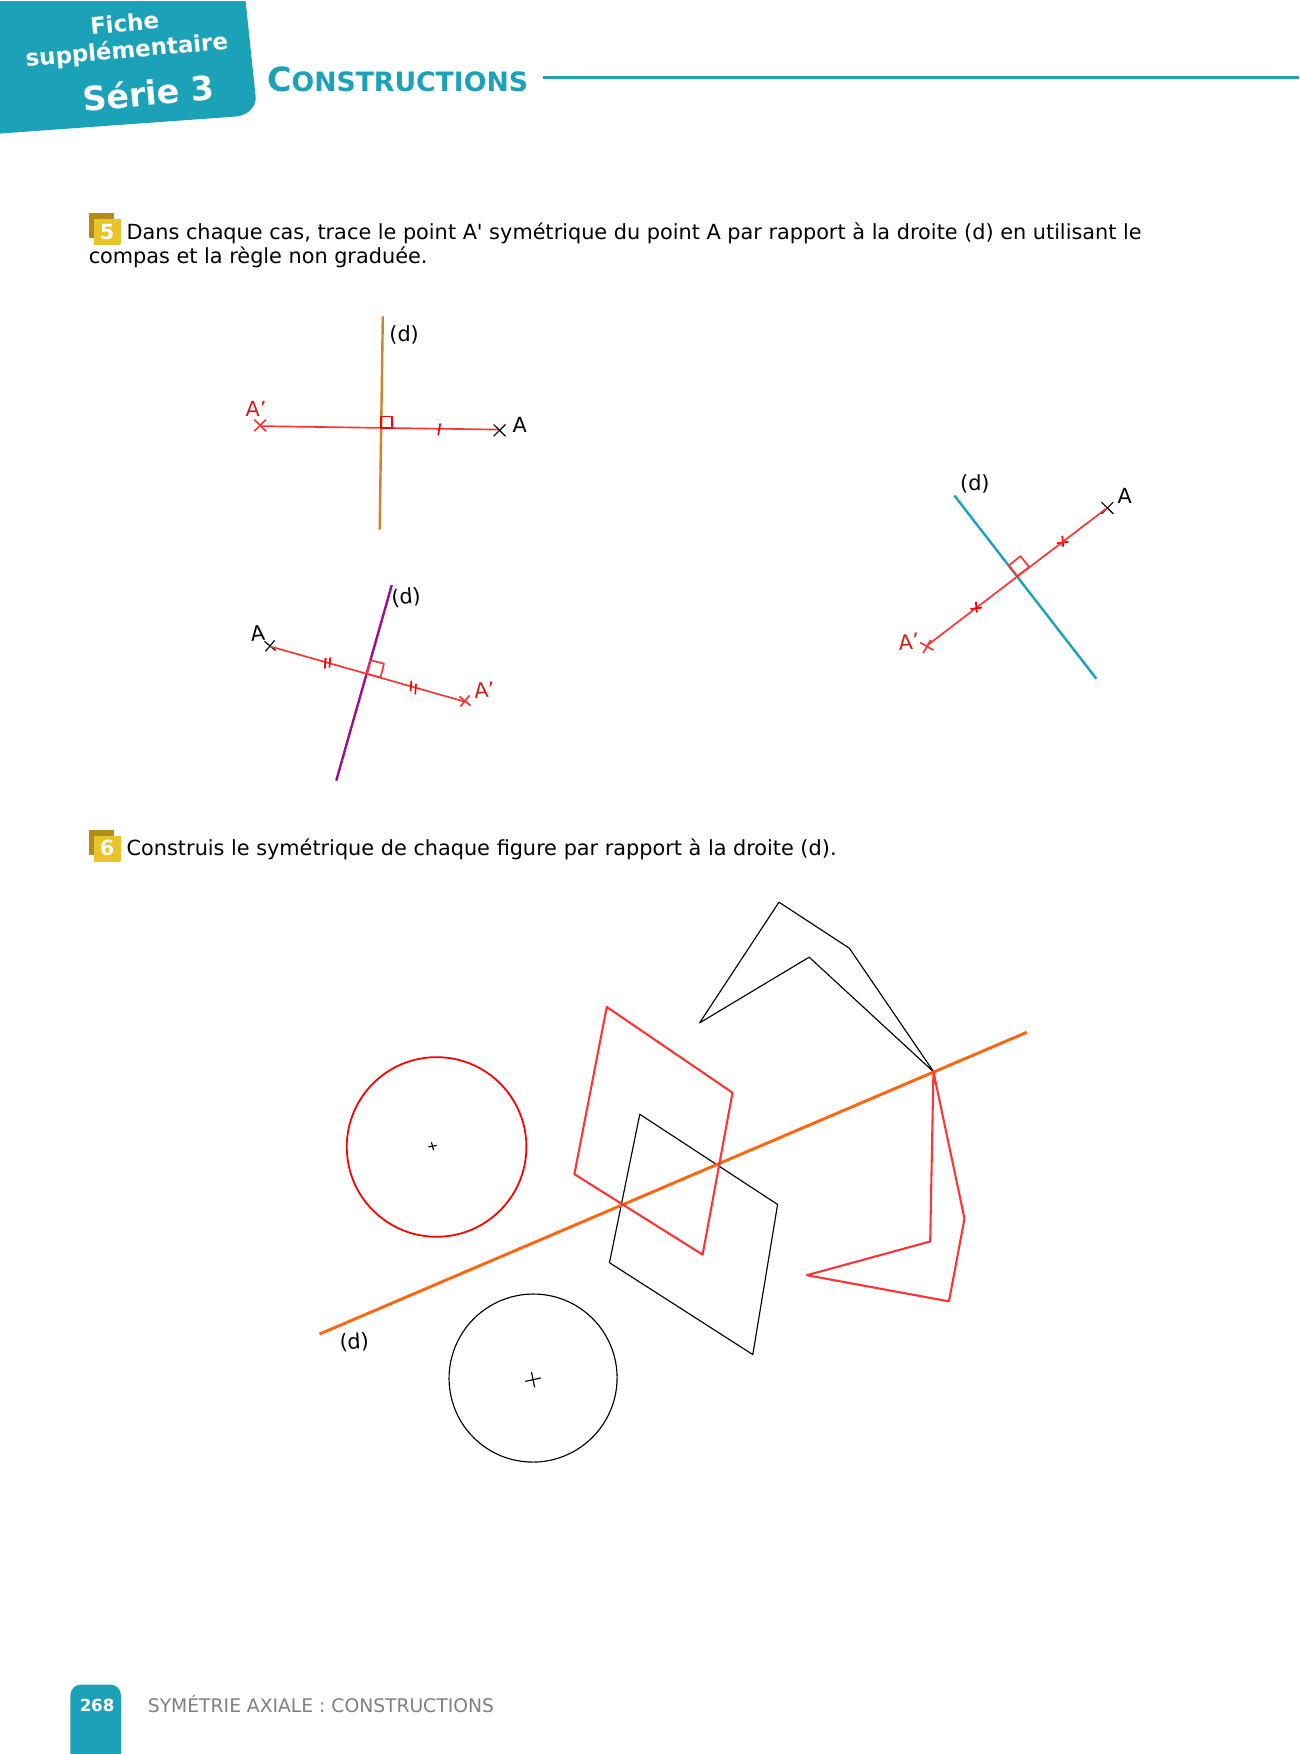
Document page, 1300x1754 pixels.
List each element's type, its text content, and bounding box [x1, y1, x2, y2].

subtitle Construis le symétrique de chaque figure par rapport à la droite (d). [114, 830, 1211, 861]
subtitle Dans chaque cas, trace le point A' symétrique du point A par rapport à la droite (d) en utilisant le compas et la règle non graduée. [88, 213, 1211, 269]
